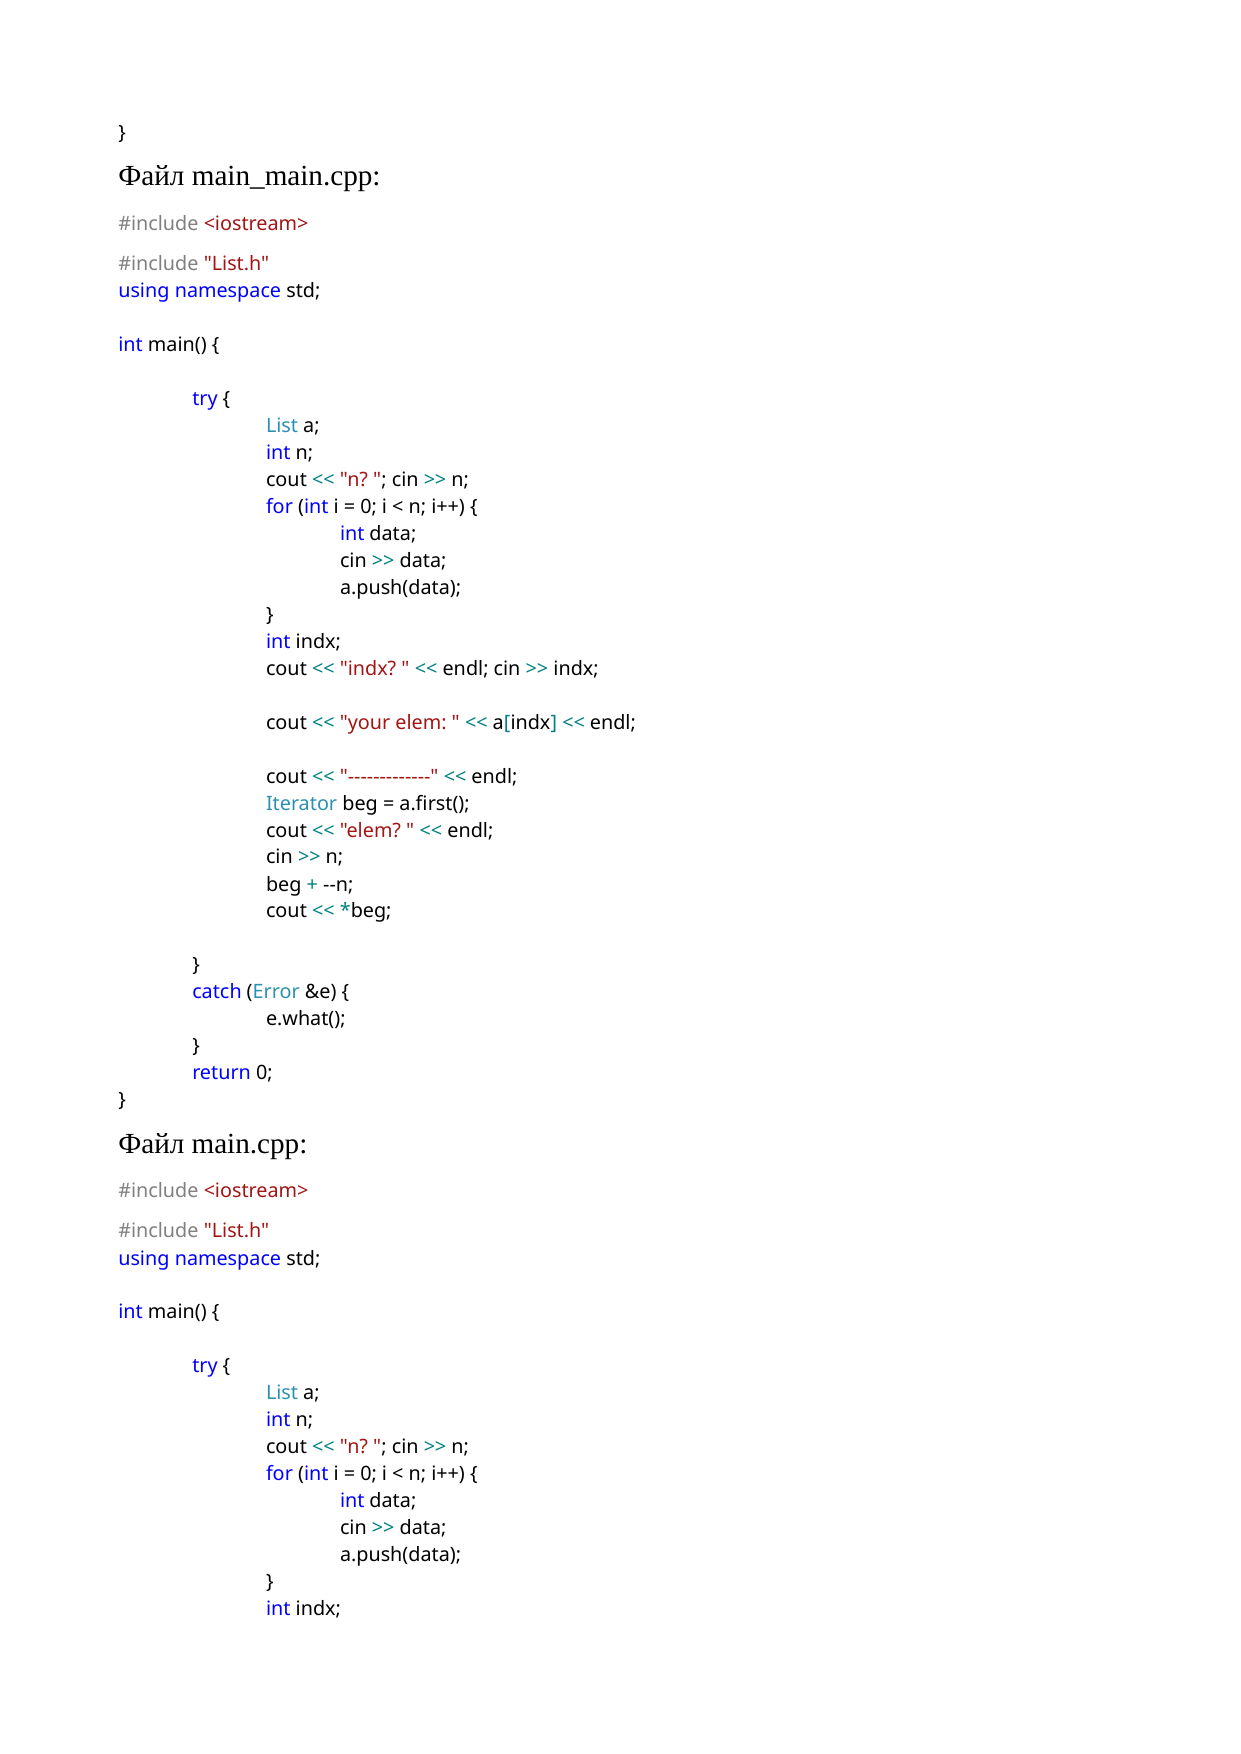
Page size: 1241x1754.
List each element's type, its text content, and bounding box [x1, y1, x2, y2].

text } [118, 1032, 1122, 1059]
text cout << "n? "; cin >> n; [118, 465, 1122, 492]
text int n; [118, 1406, 1122, 1433]
text beg + --n; [118, 870, 1122, 897]
text #include <iostream> [118, 209, 1122, 236]
text int data; [118, 519, 1122, 546]
text } [118, 1086, 1122, 1113]
text } [118, 951, 1122, 978]
text #include "List.h" [118, 249, 1122, 276]
text int n; [118, 438, 1122, 465]
text e.what(); [118, 1005, 1122, 1032]
text cout << *beg; [118, 897, 1122, 924]
text #include "List.h" [118, 1217, 1122, 1244]
text catch (Error &e) { [118, 978, 1122, 1005]
text } [118, 118, 1122, 145]
text cout << "n? "; cin >> n; [118, 1433, 1122, 1459]
text for (int i = 0; i < n; i++) { [118, 1459, 1122, 1487]
text a.push(data); [118, 1541, 1122, 1567]
text List a; [118, 1379, 1122, 1406]
text cout << "elem? " << endl; [118, 816, 1122, 843]
text a.push(data); [118, 573, 1122, 600]
text } [118, 600, 1122, 627]
text Iterator beg = a.first(); [118, 789, 1122, 816]
text cin >> data; [118, 1513, 1122, 1541]
text int indx; [118, 627, 1122, 654]
text using namespace std; [118, 276, 1122, 303]
text cout << "-------------" << endl; [118, 762, 1122, 789]
text int data; [118, 1487, 1122, 1513]
text cout << "your elem: " << a[indx] << endl; [118, 708, 1122, 735]
text int main() { [118, 1298, 1122, 1325]
text try { [118, 1352, 1122, 1379]
text for (int i = 0; i < n; i++) { [118, 492, 1122, 519]
text #include <iostream> [118, 1176, 1122, 1203]
text using namespace std; [118, 1244, 1122, 1271]
text cout << "indx? " << endl; cin >> indx; [118, 654, 1122, 681]
text cin >> n; [118, 843, 1122, 870]
text try { [118, 384, 1122, 411]
text cin >> data; [118, 546, 1122, 573]
text int indx; [118, 1594, 1122, 1621]
text int main() { [118, 330, 1122, 357]
text Файл main.cpp: [118, 1126, 1122, 1159]
text return 0; [118, 1059, 1122, 1086]
text } [118, 1567, 1122, 1594]
text Файл main_main.cpp: [118, 158, 1122, 192]
text List a; [118, 411, 1122, 438]
